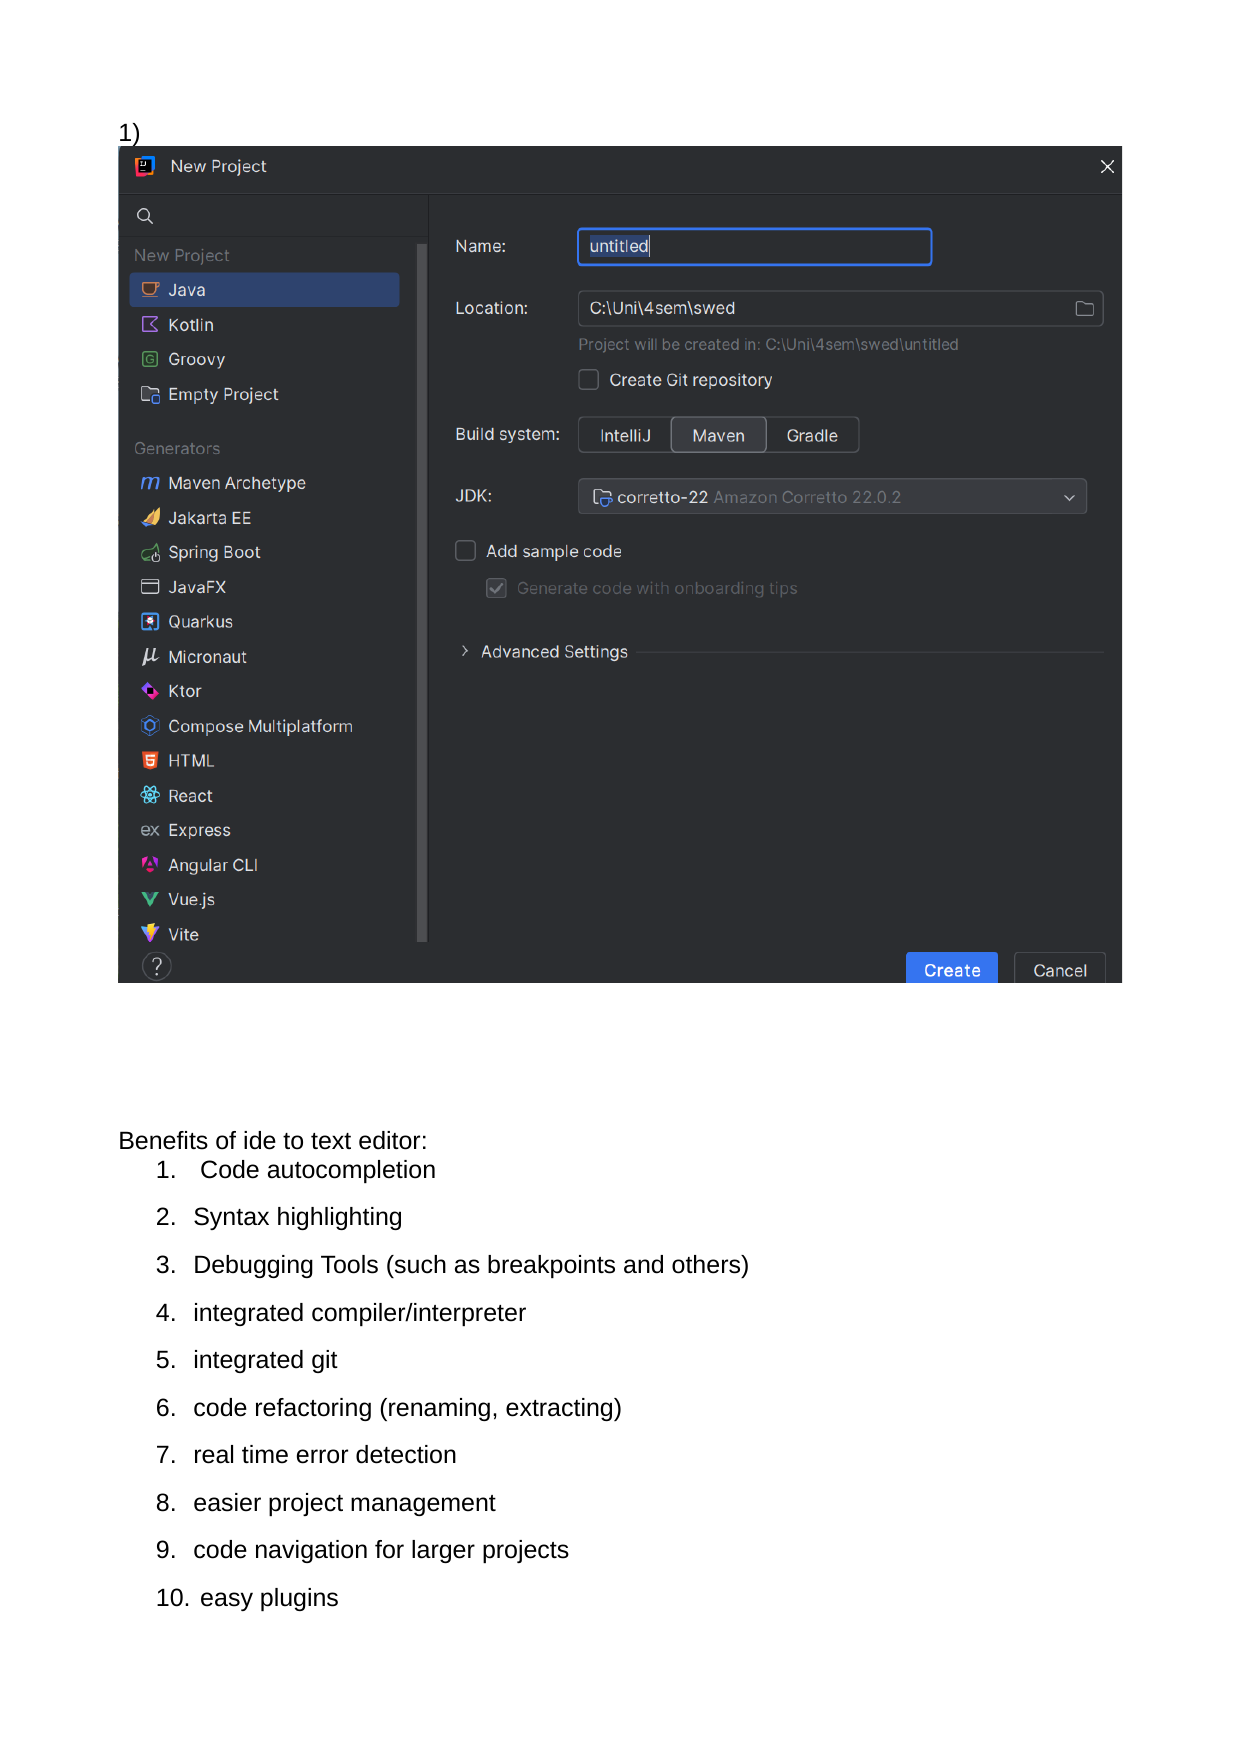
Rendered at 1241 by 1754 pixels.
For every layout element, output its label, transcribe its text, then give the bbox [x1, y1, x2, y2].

text 1) [118, 118, 1122, 146]
list code navigation for larger projects [156, 1536, 1122, 1564]
list integrated compiler/interpreter [156, 1297, 1122, 1326]
list integrated git [156, 1345, 1122, 1374]
list Syntax highlighting [156, 1202, 1122, 1231]
list real time error detection [156, 1440, 1122, 1469]
list Code autocompletion [156, 1155, 1122, 1183]
text Benefits of ide to text editor: [118, 1126, 1122, 1155]
picture [118, 146, 1123, 983]
list easy plugins [156, 1583, 1122, 1612]
list Debugging Tools (such as breakpoints and others) [156, 1250, 1122, 1279]
list easier project management [156, 1488, 1122, 1517]
list code refactoring (renaming, extracting) [156, 1393, 1122, 1421]
